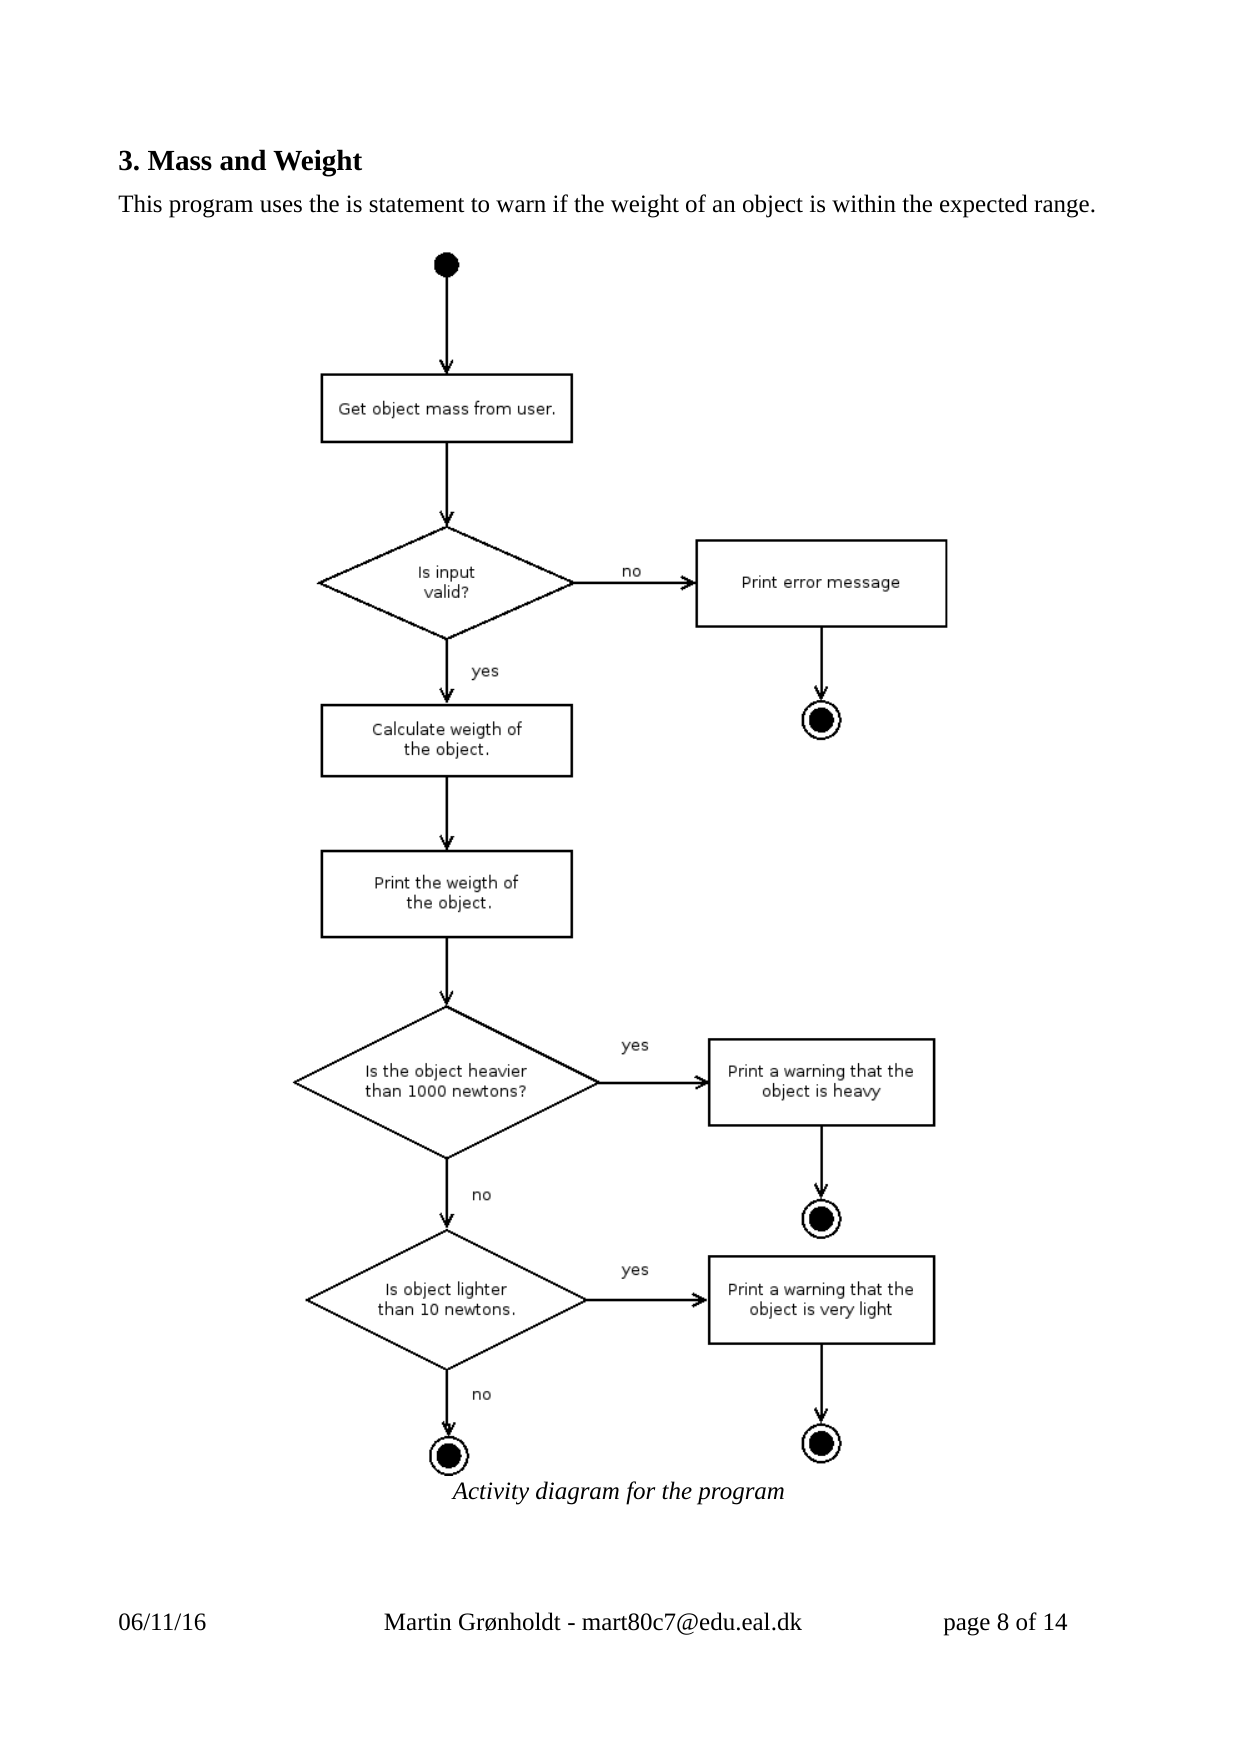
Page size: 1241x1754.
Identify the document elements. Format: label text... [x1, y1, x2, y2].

text This program uses the is statement to warn if the weight of an object is within the expected range. [118, 189, 1122, 218]
text Activity diagram for the program [293, 1476, 947, 1505]
picture [292, 250, 948, 1476]
subtitle 3. Mass and Weight [118, 143, 1122, 177]
